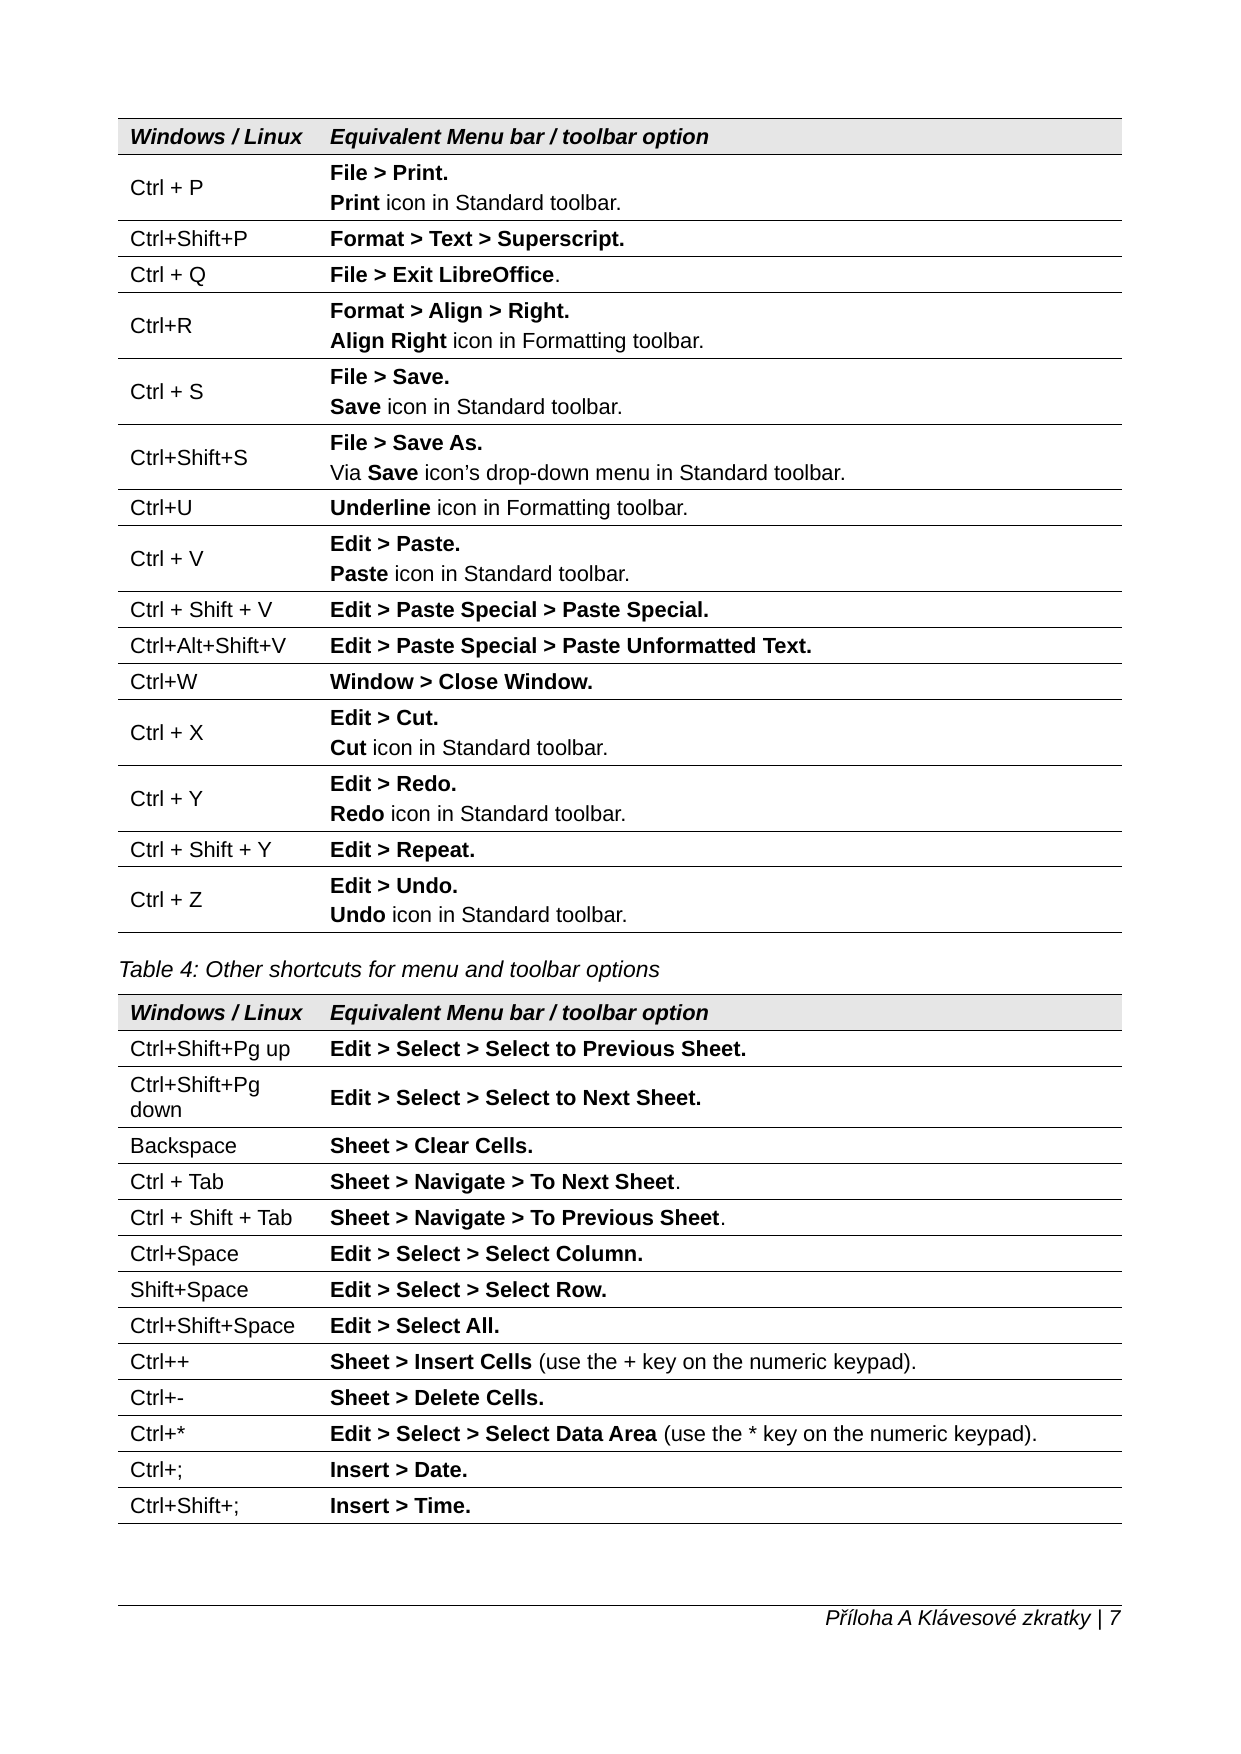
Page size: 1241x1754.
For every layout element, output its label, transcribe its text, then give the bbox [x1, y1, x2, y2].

table_cell Ctrl + X [118, 700, 318, 765]
table_cell File > Save As. Via Save icon’s drop-down menu in Standard toolbar. [318, 425, 1122, 489]
table_cell Ctrl+Space [118, 1236, 318, 1271]
table_cell Ctrl+- [118, 1380, 318, 1415]
table_cell Ctrl+; [118, 1452, 318, 1487]
table_cell Sheet > Delete Cells. [318, 1380, 1122, 1415]
table_cell Ctrl+Shift+; [118, 1488, 318, 1522]
table_header Equivalent Menu bar / toolbar option [318, 995, 1122, 1030]
table_cell Window > Close Window. [318, 664, 1122, 699]
table_cell Ctrl+Shift+Pg up [118, 1031, 318, 1066]
table_cell Ctrl + P [118, 155, 318, 220]
table_cell Sheet > Insert Cells (use the + key on the numeric keypad). [318, 1344, 1122, 1379]
table_cell Ctrl+Shift+Pg down [118, 1067, 318, 1127]
table_cell Edit > Select > Select Data Area (use the * key on the numeric keypad). [318, 1416, 1122, 1451]
table_cell Sheet > Clear Cells. [318, 1128, 1122, 1163]
table_cell Edit > Cut. Cut icon in Standard toolbar. [318, 700, 1122, 765]
table_header Windows / Linux [118, 119, 318, 154]
table_cell Edit > Select > Select to Next Sheet. [318, 1067, 1122, 1127]
table_cell Ctrl++ [118, 1344, 318, 1379]
table_cell Ctrl + S [118, 359, 318, 423]
table_cell Insert > Time. [318, 1488, 1122, 1522]
table_cell Ctrl+Shift+Space [118, 1308, 318, 1343]
table_cell Backspace [118, 1128, 318, 1163]
table_cell Format > Text > Superscript. [318, 221, 1122, 256]
table_cell Ctrl+R [118, 293, 318, 358]
table_cell File > Exit LibreOffice. [318, 257, 1122, 292]
table_cell File > Print. Print icon in Standard toolbar. [318, 155, 1122, 220]
table_cell Edit > Paste Special > Paste Unformatted Text. [318, 628, 1122, 663]
table_cell Edit > Select > Select to Previous Sheet. [318, 1031, 1122, 1066]
table_cell Edit > Select > Select Column. [318, 1236, 1122, 1271]
table_cell Edit > Undo. Undo icon in Standard toolbar. [318, 867, 1122, 932]
table_cell Sheet > Navigate > To Next Sheet. [318, 1164, 1122, 1199]
table_cell Edit > Paste. Paste icon in Standard toolbar. [318, 526, 1122, 591]
table_cell Ctrl + Q [118, 257, 318, 292]
table_cell Underline icon in Formatting toolbar. [318, 490, 1122, 525]
table_cell Ctrl + Shift + V [118, 592, 318, 627]
table_header Equivalent Menu bar / toolbar option [318, 119, 1122, 154]
table_cell Ctrl + Tab [118, 1164, 318, 1199]
table_cell Ctrl+U [118, 490, 318, 525]
table_cell Edit > Select > Select Row. [318, 1272, 1122, 1307]
table_cell Ctrl + Y [118, 766, 318, 831]
table_cell Edit > Redo. Redo icon in Standard toolbar. [318, 766, 1122, 831]
table_cell Insert > Date. [318, 1452, 1122, 1487]
table_cell Sheet > Navigate > To Previous Sheet. [318, 1200, 1122, 1235]
table_cell Ctrl+* [118, 1416, 318, 1451]
table_cell Ctrl + Shift + Tab [118, 1200, 318, 1235]
table_cell Ctrl+Shift+S [118, 425, 318, 489]
table_cell Ctrl + Z [118, 867, 318, 932]
table_cell Shift+Space [118, 1272, 318, 1307]
table_cell Ctrl + V [118, 526, 318, 591]
table_cell Edit > Paste Special > Paste Special. [318, 592, 1122, 627]
table_cell Ctrl + Shift + Y [118, 832, 318, 866]
table_cell Ctrl+Shift+P [118, 221, 318, 256]
table_cell Ctrl+W [118, 664, 318, 699]
table_cell File > Save. Save icon in Standard toolbar. [318, 359, 1122, 423]
table_header Windows / Linux [118, 995, 318, 1030]
table_cell Edit > Select All. [318, 1308, 1122, 1343]
table_cell Format > Align > Right. Align Right icon in Formatting toolbar. [318, 293, 1122, 358]
table_cell Ctrl+Alt+Shift+V [118, 628, 318, 663]
table_cell Edit > Repeat. [318, 832, 1122, 866]
text Table 4: Other shortcuts for menu and toolbar options [118, 956, 1122, 982]
